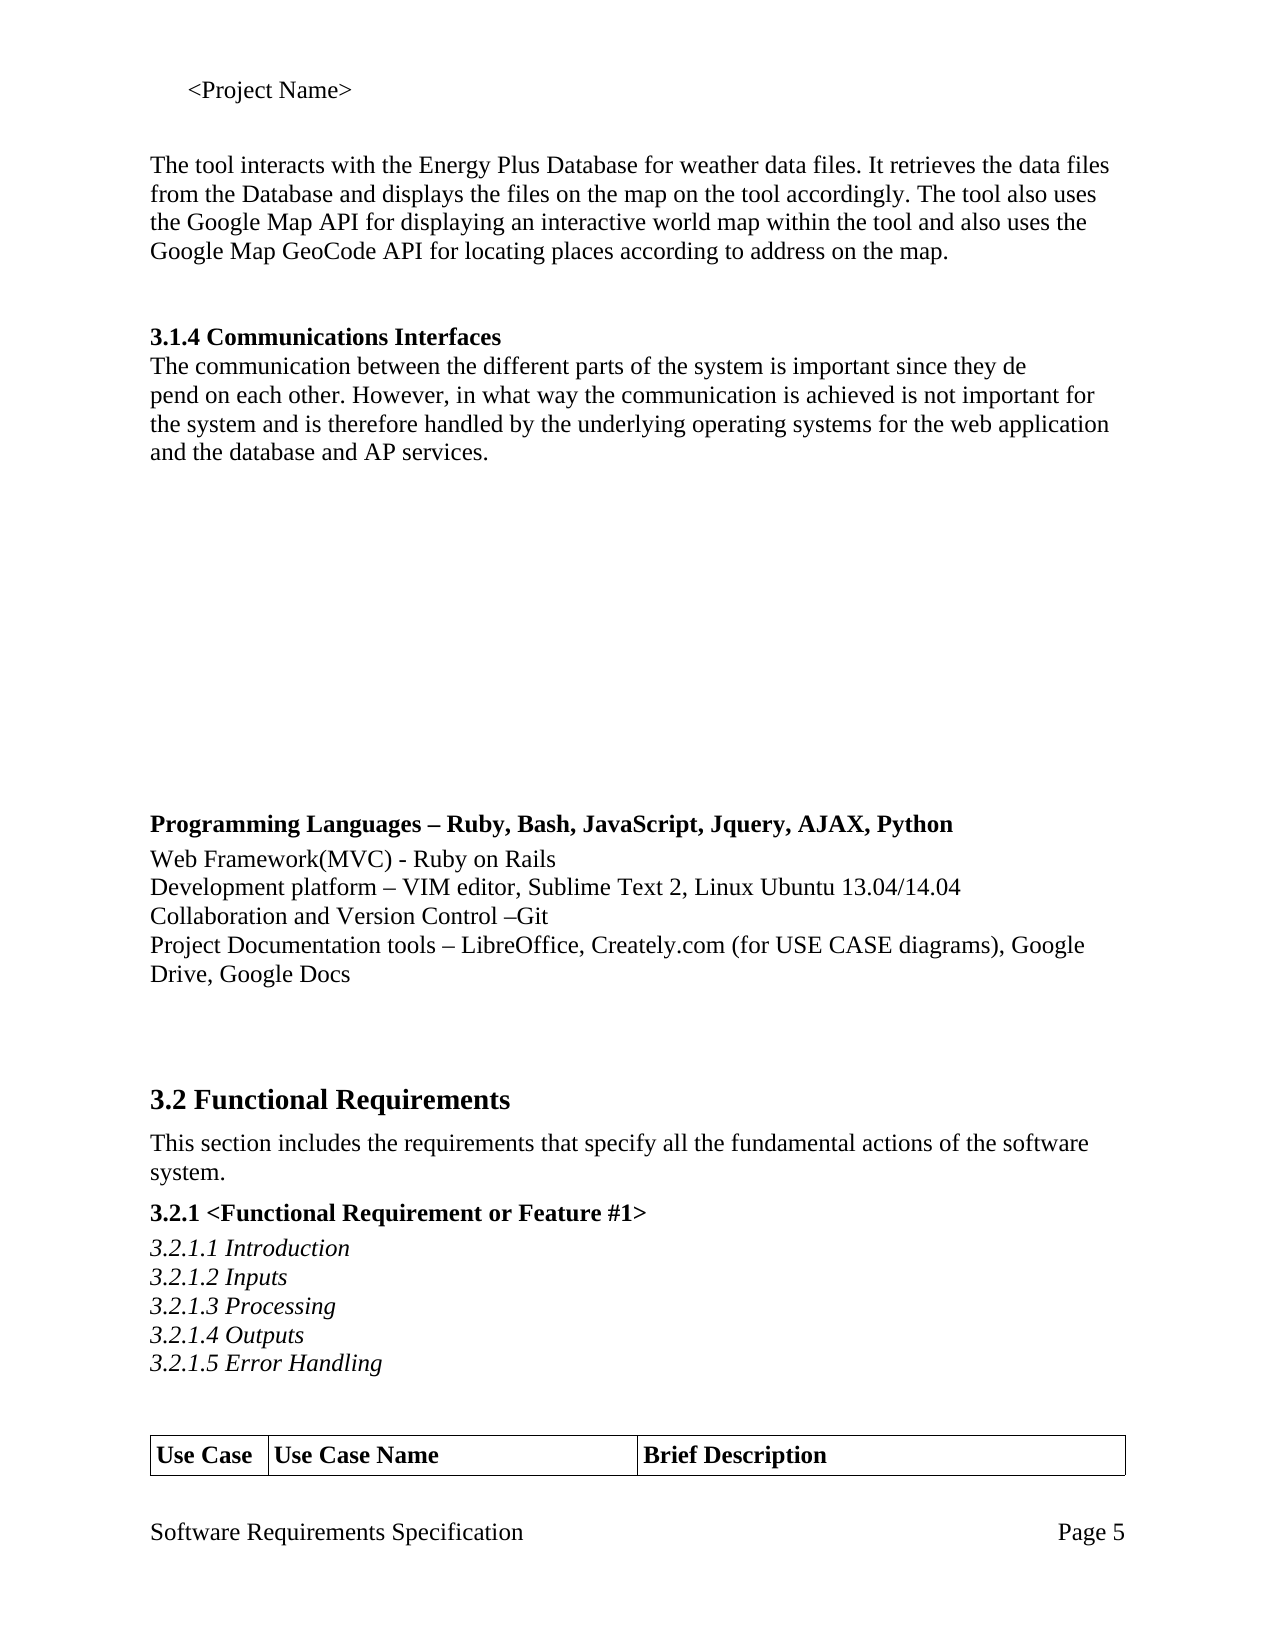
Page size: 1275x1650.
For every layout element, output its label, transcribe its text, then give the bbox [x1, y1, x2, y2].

text Collaboration and Version Control –Git [150, 901, 1125, 930]
text 3.2.1.3 Processing [150, 1291, 1125, 1320]
text Project Documentation tools – LibreOffice, Creately.com (for USE CASE diagrams), Google Drive, Google Docs [150, 930, 1125, 987]
text 3.2.1.1 Introduction [150, 1233, 1125, 1262]
text 3.1.4 Communications Interfaces [150, 322, 1125, 351]
text This section includes the requirements that specify all the fundamental actions of the software system. [150, 1128, 1125, 1186]
text 3.2.1.4 Outputs [150, 1320, 1125, 1348]
table_header Use Case [151, 1436, 268, 1475]
subtitle Programming Languages – Ruby, Bash, JavaScript, Jquery, AJAX, Python [150, 809, 1125, 837]
text Web Framework(MVC) - Ruby on Rails [150, 844, 1125, 872]
text The communication between the different parts of the system is important since they de [150, 351, 1125, 380]
text The tool interacts with the Energy Plus Database for weather data files. It retrieves the data files from the Database and displays the files on the map on the tool accordingly. The tool also uses the Google Map API for displaying an interactive world map within the tool and also uses the Google Map GeoCode API for locating places according to address on the map. [150, 150, 1125, 265]
table_header Use Case Name [269, 1436, 637, 1475]
text pend on each other. However, in what way the communication is achieved is not important for the system and is therefore handled by the underlying operating systems for the web application and the database and AP services. [150, 380, 1125, 466]
text Development platform – VIM editor, Sublime Text 2, Linux Ubuntu 13.04/14.04 [150, 872, 1125, 901]
table_header Brief Description [638, 1436, 1125, 1475]
subtitle 3.2.1 <Functional Requirement or Feature #1> [150, 1198, 1125, 1227]
text 3.2.1.5 Error Handling [150, 1348, 1125, 1377]
subtitle 3.2 Functional Requirements [150, 1082, 1125, 1116]
text 3.2.1.2 Inputs [150, 1262, 1125, 1291]
